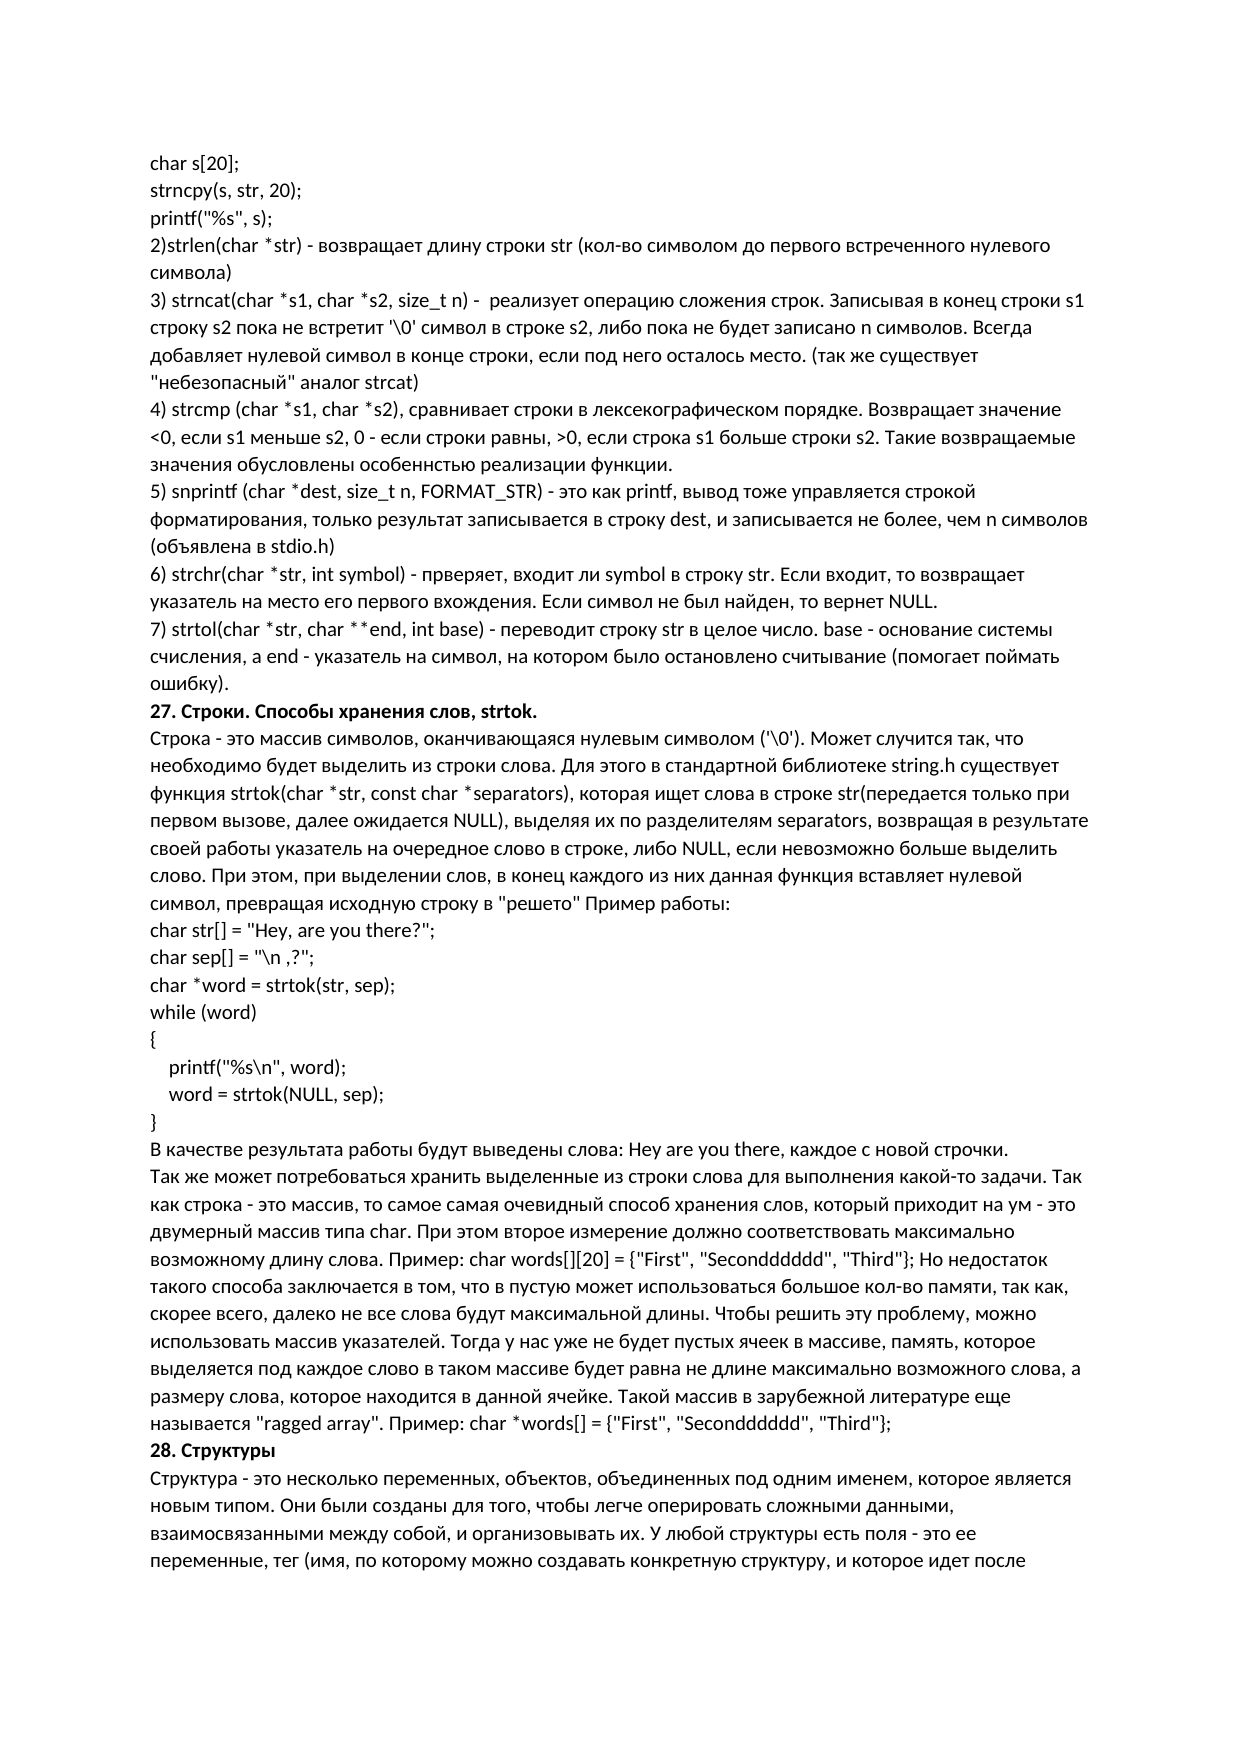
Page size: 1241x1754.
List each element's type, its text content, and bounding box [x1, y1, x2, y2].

text { [150, 1027, 1090, 1052]
text 6) strchr(char *str, int symbol) - прверяет, входит ли symbol в строку str. Если входит, то возвращает указатель на место его первого вхождения. Если символ не был найден, то вернет NULL. [150, 561, 1090, 614]
text Структура - это несколько переменных, объектов, объединенных под одним именем, которое является новым типом. Они были созданы для того, чтобы легче оперировать сложными данными, взаимосвязанными между собой, и организовывать их. У любой структуры есть поля - это ее переменные, тег (имя, по которому можно создавать конкретную структуру, и которое идет после [150, 1465, 1090, 1573]
text 28. Структуры [150, 1438, 1090, 1463]
text while (word) [150, 999, 1090, 1025]
text char s[20]; [150, 150, 1090, 175]
text 4) strcmp (char *s1, char *s2), сравнивает строки в лексекографическом порядке. Возвращает значение <0, если s1 меньше s2, 0 - если строки равны, >0, если строка s1 больше строки s2. Такие возвращаемые значения обусловлены особеннстью реализации функции. [150, 397, 1090, 477]
text printf("%s", s); [150, 205, 1090, 230]
text } [150, 1109, 1090, 1134]
text 7) strtol(char *str, char **end, int base) - переводит строку str в целое число. base - основание системы счисления, а end - указатель на символ, на котором было остановлено считывание (помогает поймать ошибку). [150, 616, 1090, 696]
text В качестве результата работы будут выведены слова: Hey are you there, каждое с новой строчки. [150, 1136, 1090, 1162]
text char str[] = "Hey, are you there?"; [150, 917, 1090, 942]
text 5) snprintf (char *dest, size_t n, FORMAT_STR) - это как printf, вывод тоже управляется строкой форматирования, только результат записывается в строку dest, и записывается не более, чем n символов (объявлена в stdio.h) [150, 479, 1090, 559]
text 27. Строки. Способы хранения слов, strtok. [150, 698, 1090, 723]
text Строка - это массив символов, оканчивающаяся нулевым символом ('\0'). Может случится так, что необходимо будет выделить из строки слова. Для этого в стандартной библиотеке string.h существует функция strtok(char *str, const char *separators), которая ищет слова в строке str(передается только при первом вызове, далее ожидается NULL), выделяя их по разделителям separators, возвращая в результате своей работы указатель на очередное слово в строке, либо NULL, если невозможно больше выделить слово. При этом, при выделении слов, в конец каждого из них данная функция вставляет нулевой символ, превращая исходную строку в "решето" Пример работы: [150, 725, 1090, 915]
text char sep[] = "\n ,?"; [150, 944, 1090, 970]
text char *word = strtok(str, sep); [150, 972, 1090, 997]
text printf("%s\n", word); [150, 1054, 1090, 1079]
text 3) strncat(char *s1, char *s2, size_t n) - реализует операцию сложения строк. Записывая в конец строки s1 строку s2 пока не встретит '\0' символ в строке s2, либо пока не будет записано n символов. Всегда добавляет нулевой символ в конце строки, если под него осталось место. (так же существует "небезопасный" аналог strcat) [150, 287, 1090, 394]
text 2)strlen(char *str) - возвращает длину строки str (кол-во символом до первого встреченного нулевого символа) [150, 232, 1090, 285]
text strncpy(s, str, 20); [150, 177, 1090, 203]
text Так же может потребоваться хранить выделенные из строки слова для выполнения какой-то задачи. Так как строка - это массив, то самое самая очевидный способ хранения слов, который приходит на ум - это двумерный массив типа char. При этом второе измерение должно соответствовать максимально возможному длину слова. Пример: char words[][20] = {"First", "Secondddddd", "Third"}; Но недостаток такого способа заключается в том, что в пустую может использоваться большое кол-во памяти, так как, скорее всего, далеко не все слова будут максимальной длины. Чтобы решить эту проблему, можно использовать массив указателей. Тогда у нас уже не будет пустых ячеек в массиве, память, которое выделяется под каждое слово в таком массиве будет равна не длине максимально возможного слова, а размеру слова, которое находится в данной ячейке. Такой массив в зарубежной литературе еще называется "ragged array". Пример: char *words[] = {"First", "Secondddddd", "Third"}; [150, 1164, 1090, 1436]
text word = strtok(NULL, sep); [150, 1081, 1090, 1107]
